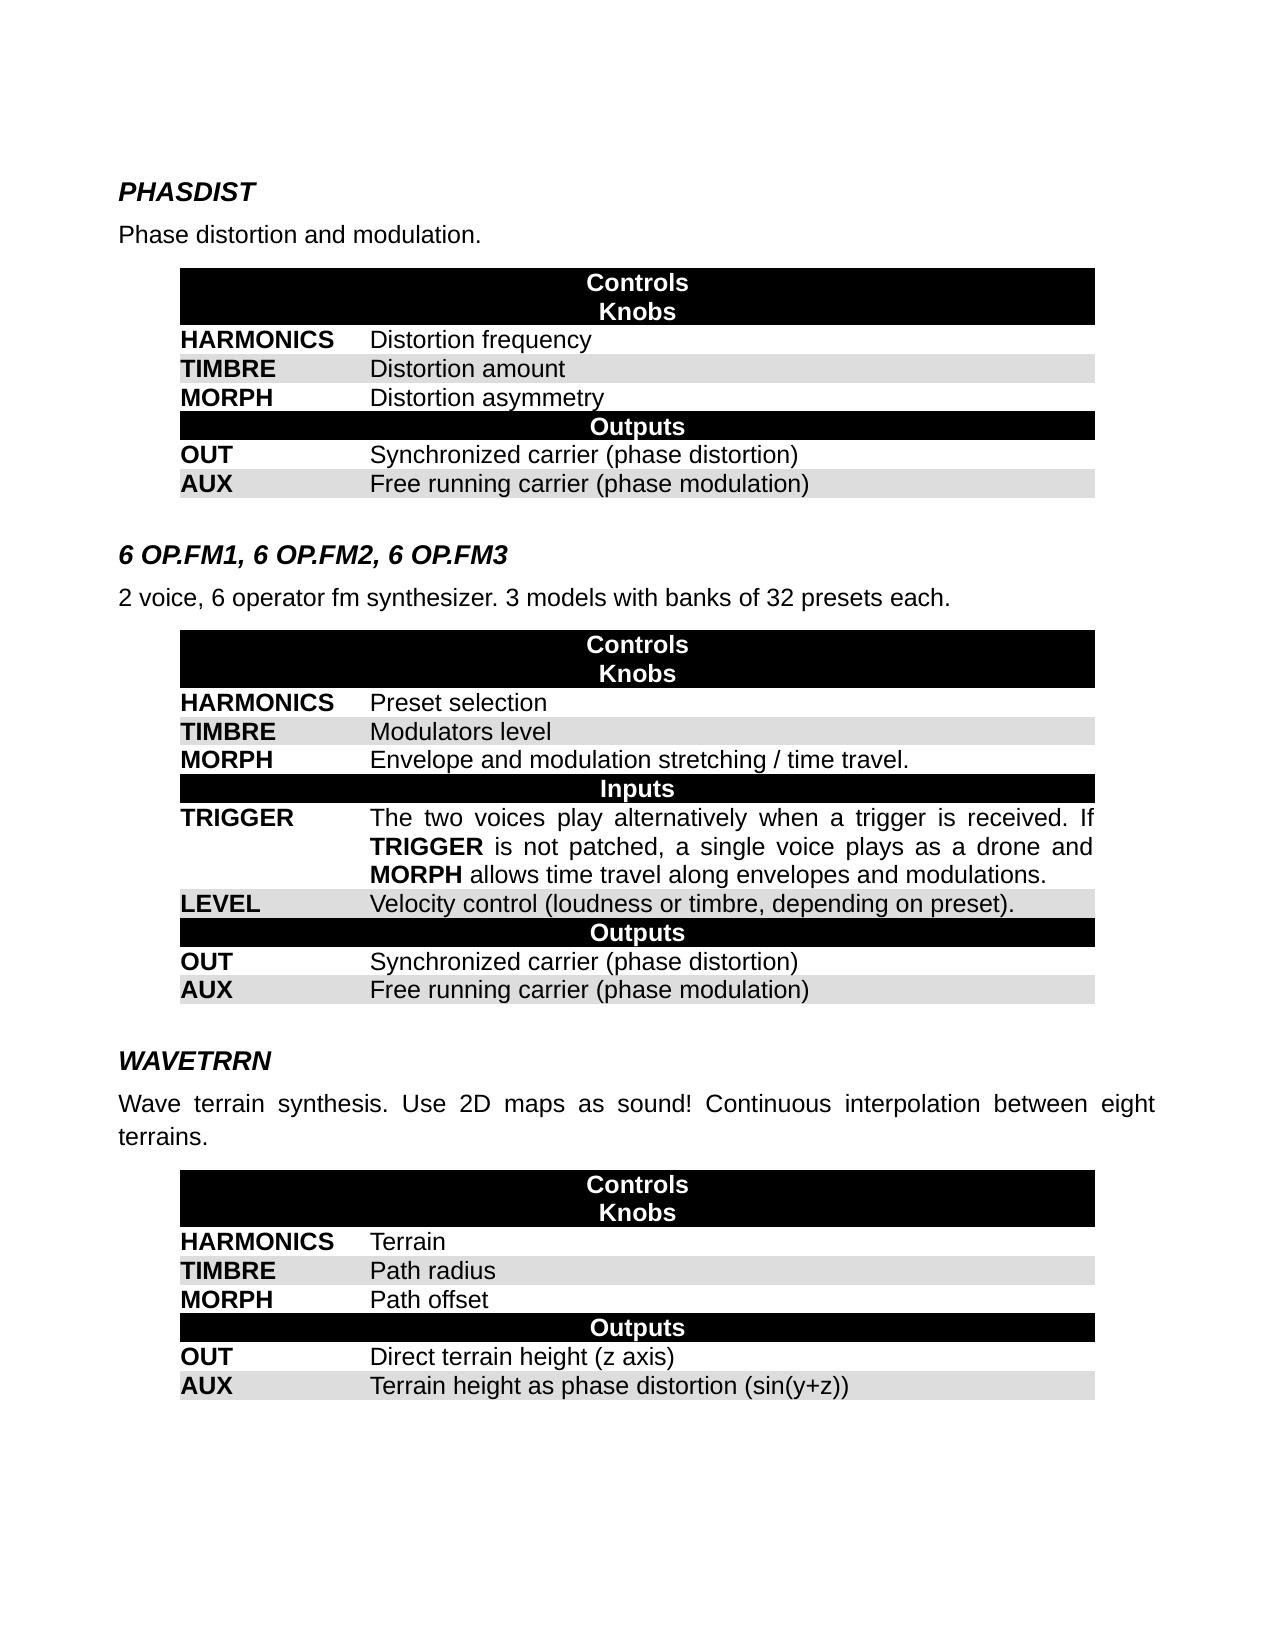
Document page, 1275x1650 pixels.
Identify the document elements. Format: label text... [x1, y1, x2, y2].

table_cell Terrain [370, 1227, 1095, 1256]
table_cell MORPH [180, 1285, 369, 1313]
subtitle WAVETRRN [118, 1045, 1157, 1077]
table_cell TRIGGER [180, 832, 369, 889]
table_cell Preset selection [370, 688, 1095, 717]
text Wave terrain synthesis. Use 2D maps as sound! Continuous interpolation between eight terrains. [118, 1089, 1157, 1151]
text 2 voice, 6 operator fm synthesizer. 3 models with banks of 32 presets each. [118, 583, 1157, 611]
table_cell Path offset [370, 1285, 1095, 1313]
text Phase distortion and modulation. [118, 220, 1157, 249]
table_cell HARMONICS [180, 325, 369, 354]
table_cell Distortion frequency [370, 325, 1095, 354]
table_cell HARMONICS [180, 1227, 369, 1256]
table_cell MORPH [180, 745, 369, 774]
table_cell HARMONICS [180, 688, 369, 717]
table_cell Distortion asymmetry [370, 383, 1095, 411]
table_cell Envelope and modulation stretching / time travel. [370, 745, 1095, 774]
subtitle 6 OP.FM1, 6 OP.FM2, 6 OP.FM3 [118, 539, 1157, 570]
table_cell MORPH [180, 383, 369, 411]
subtitle PHASDIST [118, 176, 1157, 208]
